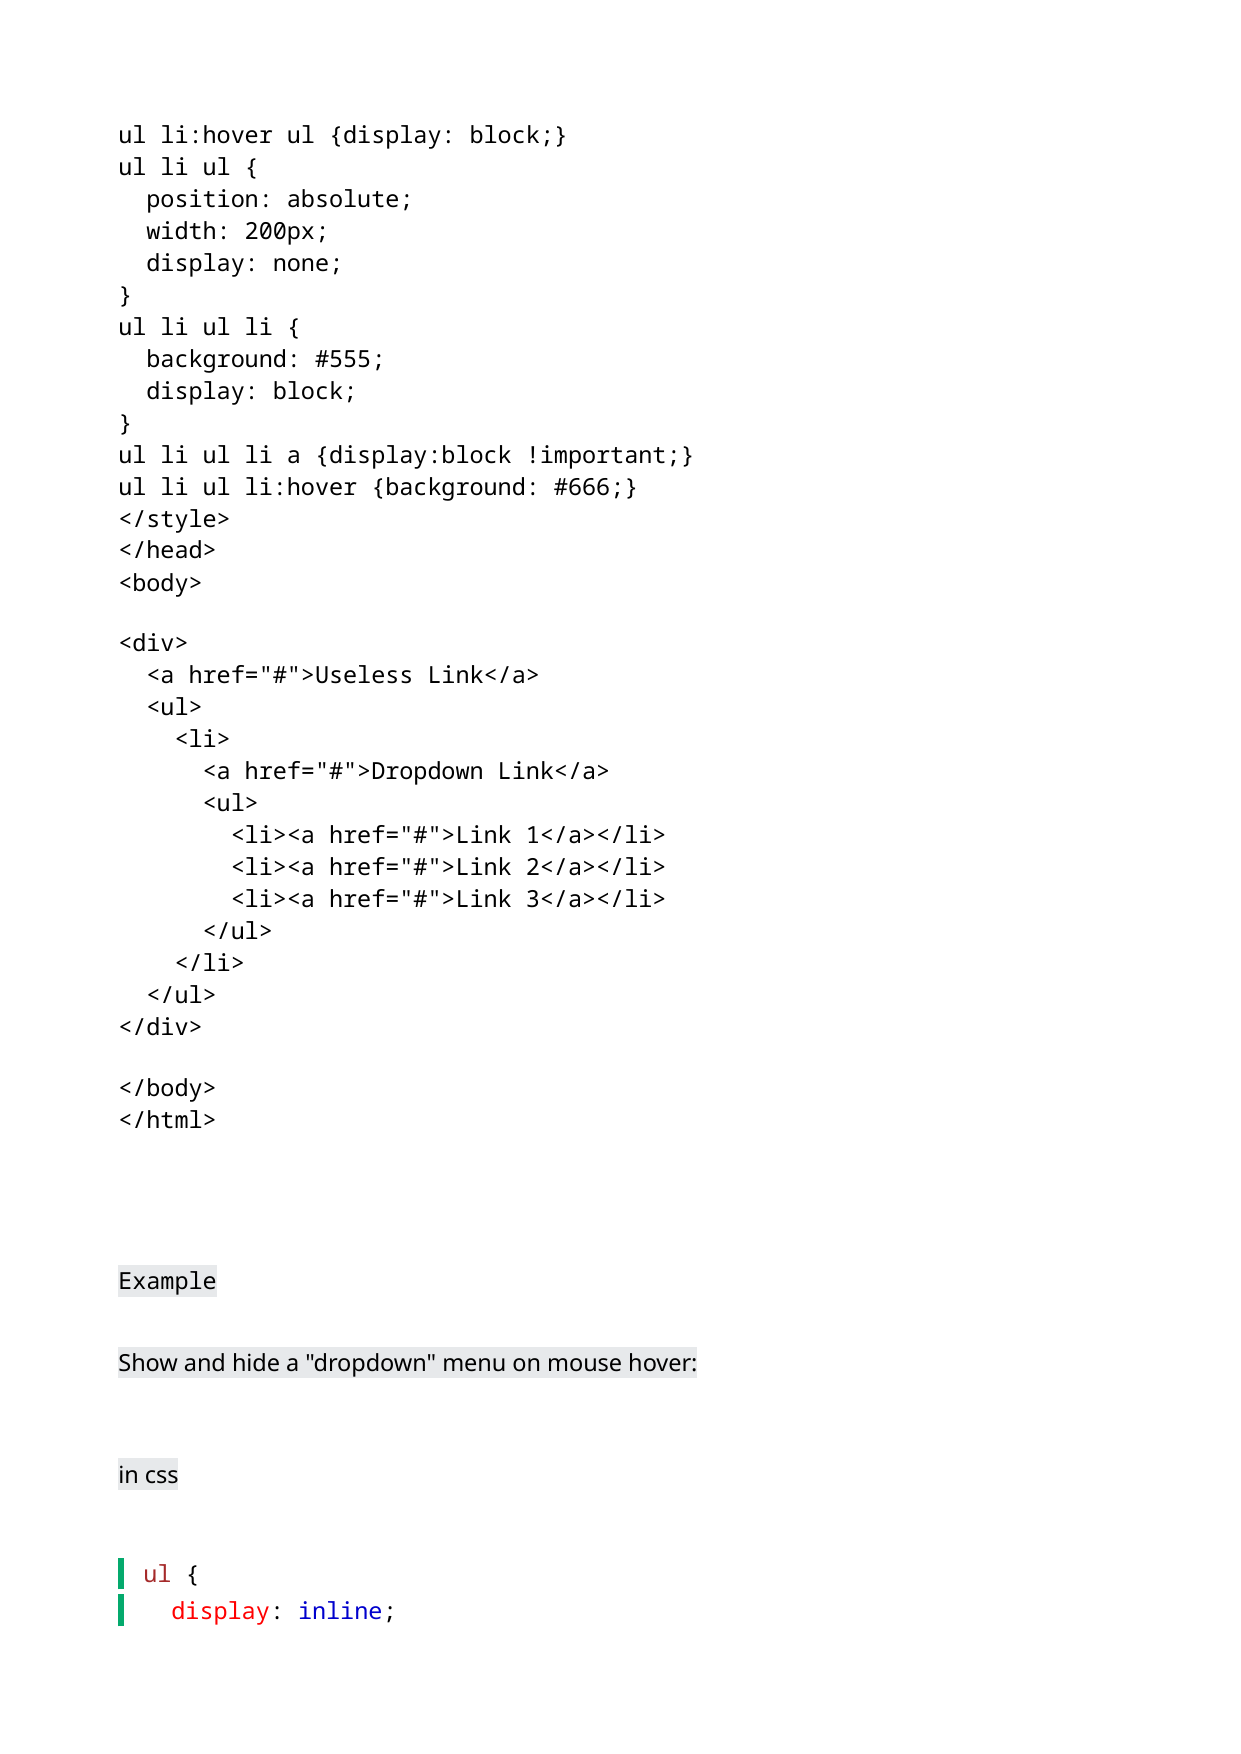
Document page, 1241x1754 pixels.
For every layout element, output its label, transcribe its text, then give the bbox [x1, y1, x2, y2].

text Show and hide a "dropdown" menu on mouse hover: [118, 1347, 1122, 1378]
text <div> [118, 627, 1122, 658]
text <ul> [118, 786, 1122, 818]
subtitle Example [118, 1264, 1122, 1297]
text <ul> [118, 691, 1122, 722]
text <li> [118, 722, 1122, 754]
text display: none; [118, 246, 1122, 278]
text </head> [118, 534, 1122, 566]
text </style> [118, 502, 1122, 534]
text width: 200px; [118, 214, 1122, 246]
text ul { display: inline; [118, 1558, 1122, 1626]
text </ul> [118, 914, 1122, 946]
text </body> [118, 1071, 1122, 1103]
text ul li ul { [118, 150, 1122, 182]
text <a href="#">Useless Link</a> [118, 658, 1122, 691]
text position: absolute; [118, 182, 1122, 214]
text ul li:hover ul {display: block;} [118, 118, 1122, 150]
text in css [118, 1458, 1122, 1490]
text </div> [118, 1010, 1122, 1042]
text <body> [118, 566, 1122, 598]
text } [118, 278, 1122, 310]
text <a href="#">Dropdown Link</a> [118, 754, 1122, 786]
text } [118, 406, 1122, 438]
text ul li ul li a {display:block !important;} [118, 438, 1122, 470]
text <li><a href="#">Link 1</a></li> [118, 818, 1122, 850]
text ul li ul li:hover {background: #666;} [118, 470, 1122, 502]
text <li><a href="#">Link 3</a></li> [118, 882, 1122, 914]
text background: #555; [118, 342, 1122, 374]
text <li><a href="#">Link 2</a></li> [118, 850, 1122, 882]
text </html> [118, 1103, 1122, 1135]
text ul li ul li { [118, 310, 1122, 342]
text </li> [118, 946, 1122, 978]
text </ul> [118, 978, 1122, 1010]
text display: block; [118, 374, 1122, 406]
